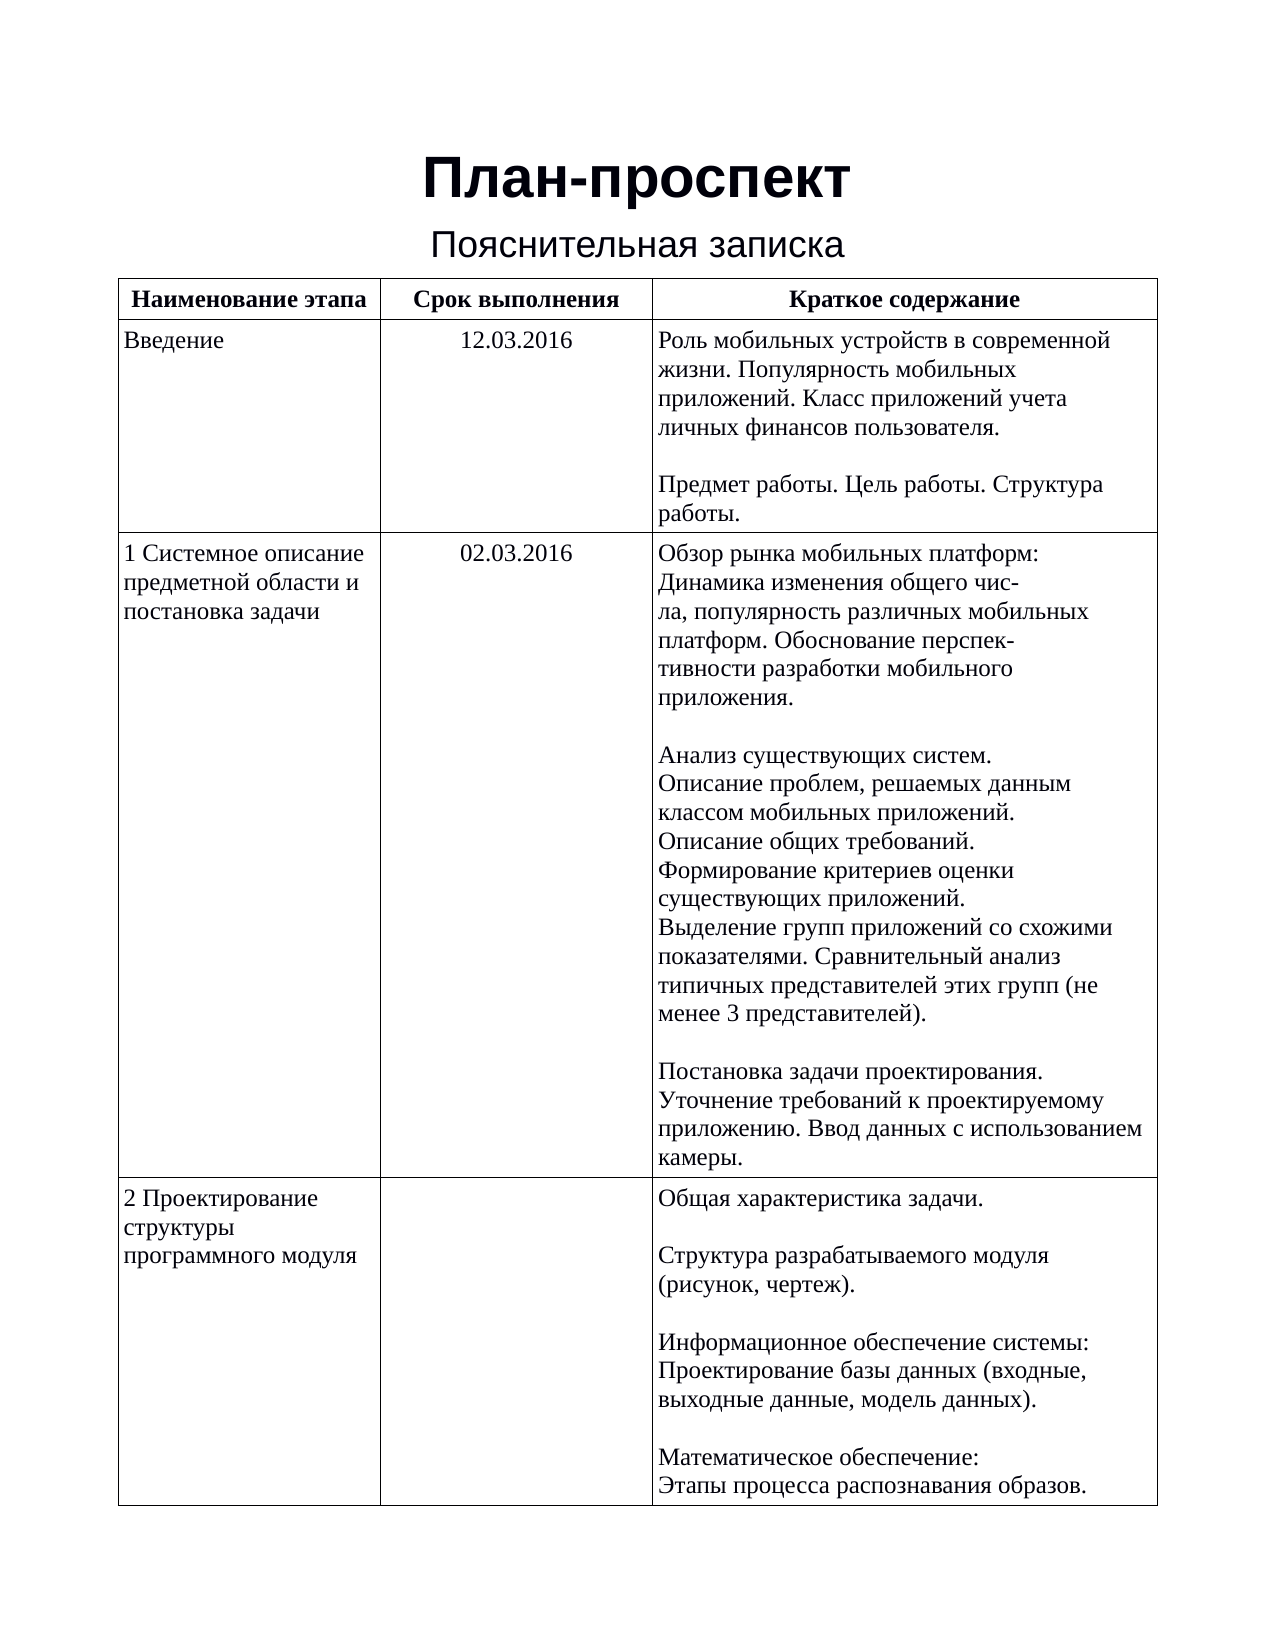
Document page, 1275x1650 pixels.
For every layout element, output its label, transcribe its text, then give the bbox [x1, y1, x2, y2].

table_cell Общая характеристика задачи. Структура разрабатываемого модуля (рисунок, чертеж). Информационное обеспечение системы: Проектирование базы данных (входные, выходные данные, модель данных). Математическое обеспечение: Этапы процесса распознавания образов. [653, 1178, 1157, 1505]
table_header Краткое содержание [653, 279, 1157, 319]
table_cell 2 Проектирование структуры программного модуля [119, 1178, 380, 1505]
table_header Наименование этапа [119, 279, 380, 319]
table_cell 1 Системное описание предметной области и постановка задачи [119, 533, 380, 1177]
table_cell Обзор рынка мобильных платформ: Динамика изменения общего чис- ла, популярность различных мобильных платформ. Обоснование перспек- тивности разработки мобильного приложения. Анализ существующих систем. Описание проблем, решаемых данным классом мобильных приложений. Описание общих требований. Формирование критериев оценки существующих приложений. Выделение групп приложений со схожими показателями. Сравнительный анализ типичных представителей этих групп (не менее 3 представителей). Постановка задачи проектирования. Уточнение требований к проектируемому приложению. Ввод данных с использованием камеры. [653, 533, 1157, 1177]
table_cell 12.03.2016 [381, 320, 652, 532]
table_header Срок выполнения [381, 279, 652, 319]
subtitle Пояснительная записка [118, 223, 1157, 266]
table_cell [381, 1178, 652, 1505]
table_cell Введение [119, 320, 380, 532]
table_cell 02.03.2016 [381, 533, 652, 1177]
title План-проспект [118, 143, 1157, 210]
table_cell Роль мобильных устройств в современной жизни. Популярность мобильных приложений. Класс приложений учета личных финансов пользователя. Предмет работы. Цель работы. Структура работы. [653, 320, 1157, 532]
